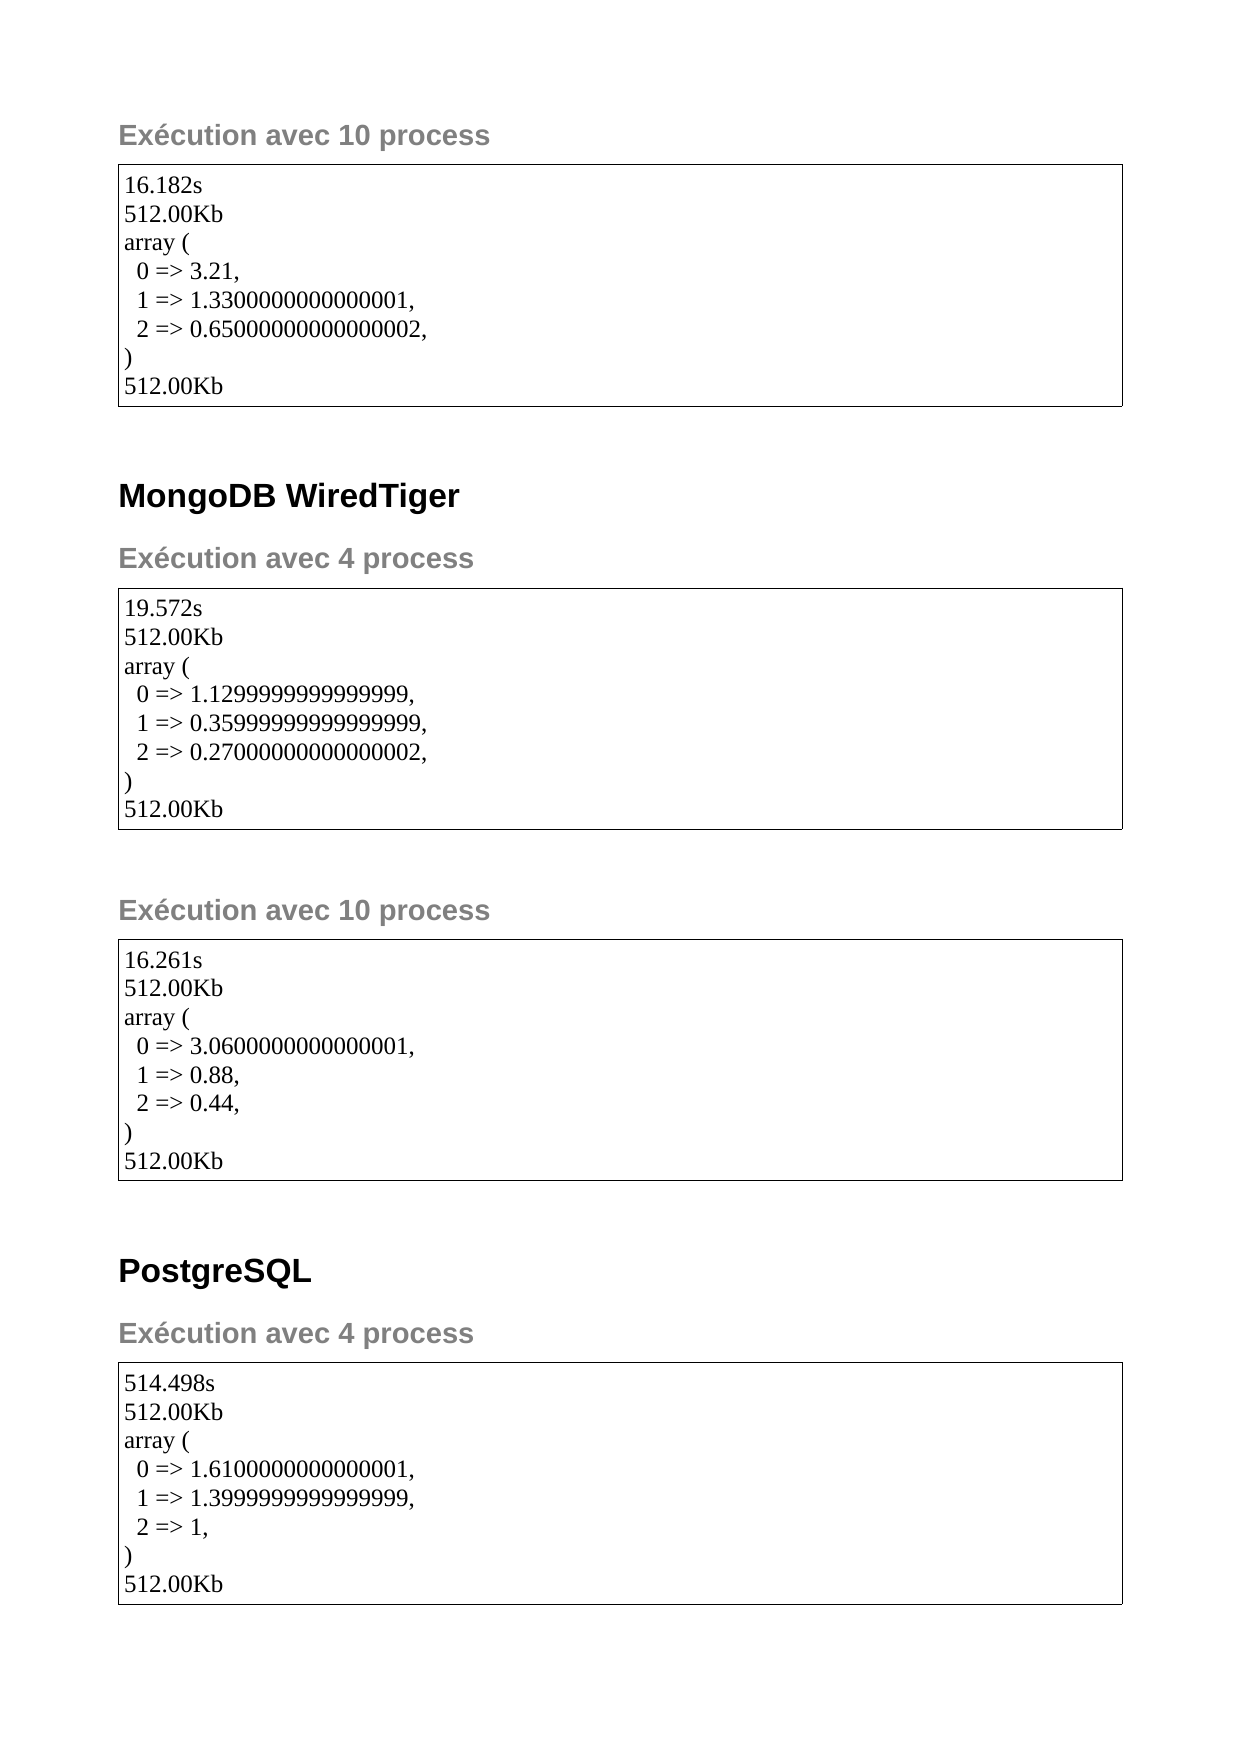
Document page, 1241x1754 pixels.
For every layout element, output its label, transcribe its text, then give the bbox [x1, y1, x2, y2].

subtitle MongoDB WiredTiger [118, 476, 1122, 514]
subtitle PostgreSQL [118, 1250, 1122, 1289]
table_header 514.498s 512.00Kb array ( 0 => 1.6100000000000001, 1 => 1.3999999999999999, 2 => 1, ) 512.00Kb [119, 1363, 1122, 1604]
table_header 16.182s 512.00Kb array ( 0 => 3.21, 1 => 1.3300000000000001, 2 => 0.65000000000000002, ) 512.00Kb [119, 165, 1122, 406]
subtitle Exécution avec 4 process [118, 1316, 1122, 1350]
subtitle Exécution avec 10 process [118, 118, 1122, 152]
table_header 16.261s 512.00Kb array ( 0 => 3.0600000000000001, 1 => 0.88, 2 => 0.44, ) 512.00Kb [119, 940, 1122, 1180]
subtitle Exécution avec 4 process [118, 541, 1122, 575]
table_header 19.572s 512.00Kb array ( 0 => 1.1299999999999999, 1 => 0.35999999999999999, 2 => 0.27000000000000002, ) 512.00Kb [119, 589, 1122, 829]
subtitle Exécution avec 10 process [118, 893, 1122, 926]
